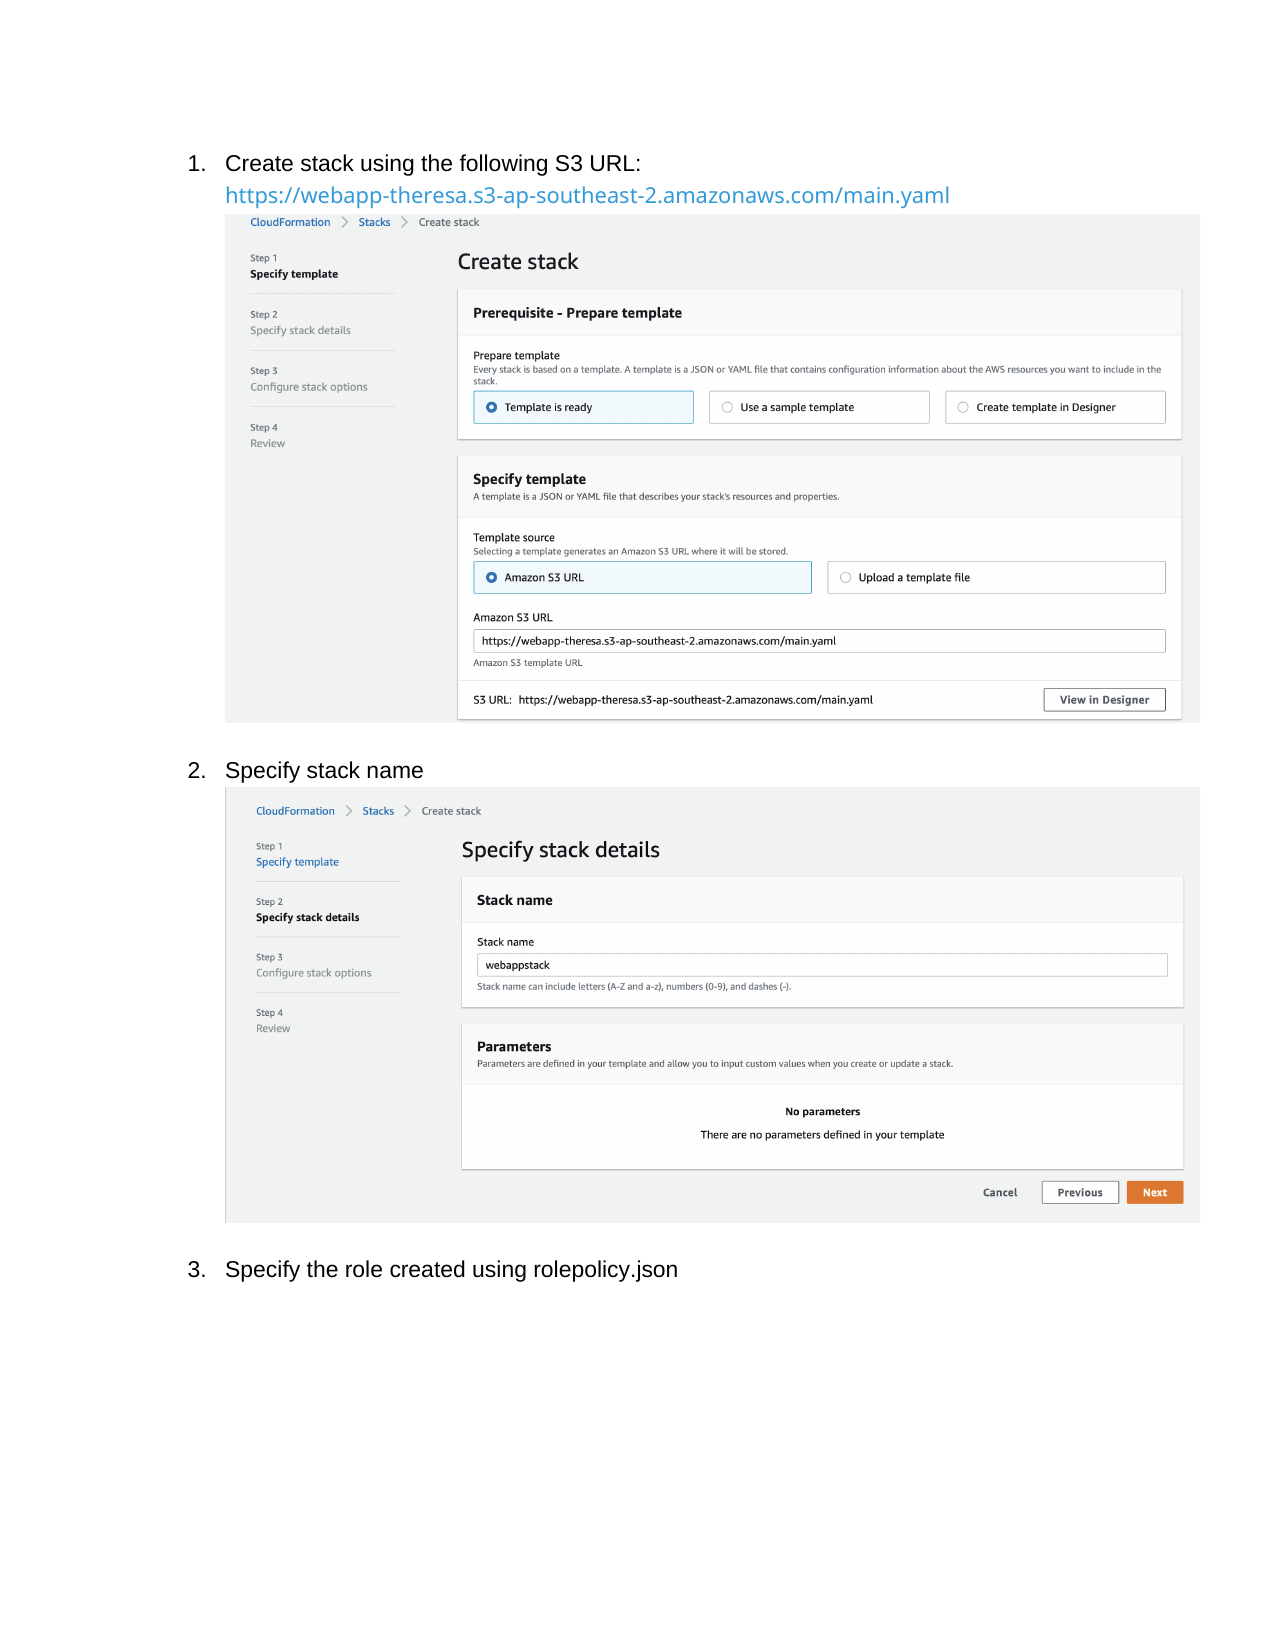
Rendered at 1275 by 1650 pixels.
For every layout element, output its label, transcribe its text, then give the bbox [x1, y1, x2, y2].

list Specify the role created using rolepolicy.json [187, 1256, 1125, 1283]
picture [225, 214, 1200, 723]
list Create stack using the following S3 URL: [187, 150, 1125, 176]
picture [225, 787, 1200, 1223]
list Specify stack name [187, 757, 1125, 783]
text https://webapp-theresa.s3-ap-southeast-2.amazonaws.com/main.yaml [225, 180, 1125, 210]
